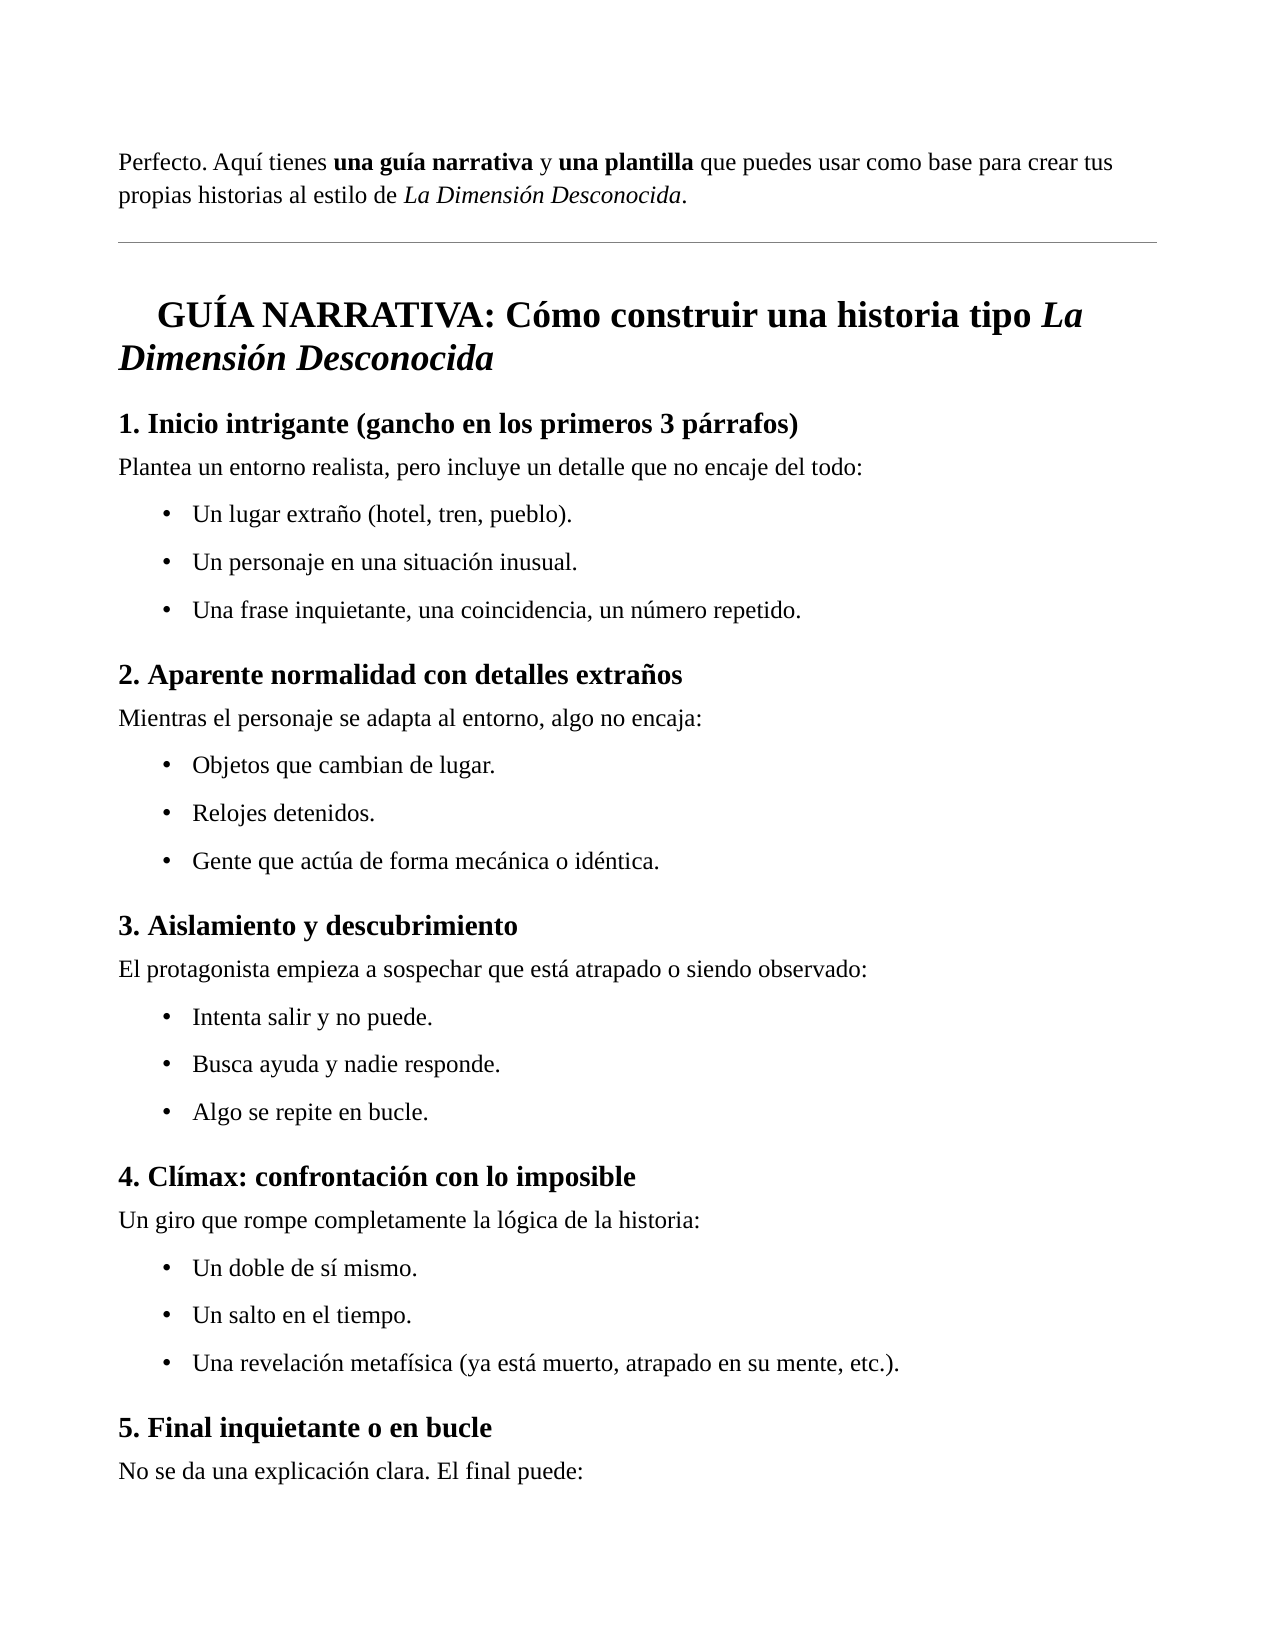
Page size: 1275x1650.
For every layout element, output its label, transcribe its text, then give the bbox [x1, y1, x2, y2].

list Busca ayuda y nadie responde. [162, 1049, 1157, 1078]
text Perfecto. Aquí tienes una guía narrativa y una plantilla que puedes usar como base para crear tus propias historias al estilo de La Dimensión Desconocida. [118, 147, 1157, 209]
list Una revelación metafísica (ya está muerto, atrapado en su mente, etc.). [162, 1348, 1157, 1377]
list Relojes detenidos. [162, 798, 1157, 827]
list Un personaje en una situación inusual. [162, 547, 1157, 576]
list Un lugar extraño (hotel, tren, pueblo). [162, 499, 1157, 528]
list Objetos que cambian de lugar. [162, 751, 1157, 779]
subtitle 2. Aparente normalidad con detalles extraños [118, 657, 1157, 691]
subtitle 5. Final inquietante o en bucle [118, 1410, 1157, 1444]
list Un salto en el tiempo. [162, 1300, 1157, 1329]
list Una frase inquietante, una coincidencia, un número repetido. [162, 595, 1157, 623]
list Un doble de sí mismo. [162, 1253, 1157, 1281]
list Intenta salir y no puede. [162, 1002, 1157, 1030]
text No se da una explicación clara. El final puede: [118, 1456, 1157, 1485]
subtitle 1. Inicio intrigante (gancho en los primeros 3 párrafos) [118, 406, 1157, 439]
text El protagonista empieza a sospechar que está atrapado o siendo observado: [118, 954, 1157, 983]
subtitle 🧭 GUÍA NARRATIVA: Cómo construir una historia tipo La Dimensión Desconocida [118, 293, 1157, 379]
list Gente que actúa de forma mecánica o idéntica. [162, 846, 1157, 874]
text Plantea un entorno realista, pero incluye un detalle que no encaje del todo: [118, 452, 1157, 481]
list Algo se repite en bucle. [162, 1097, 1157, 1126]
subtitle 4. Clímax: confrontación con lo imposible [118, 1159, 1157, 1193]
text Un giro que rompe completamente la lógica de la historia: [118, 1205, 1157, 1234]
subtitle 3. Aislamiento y descubrimiento [118, 908, 1157, 942]
text Mientras el personaje se adapta al entorno, algo no encaja: [118, 703, 1157, 732]
